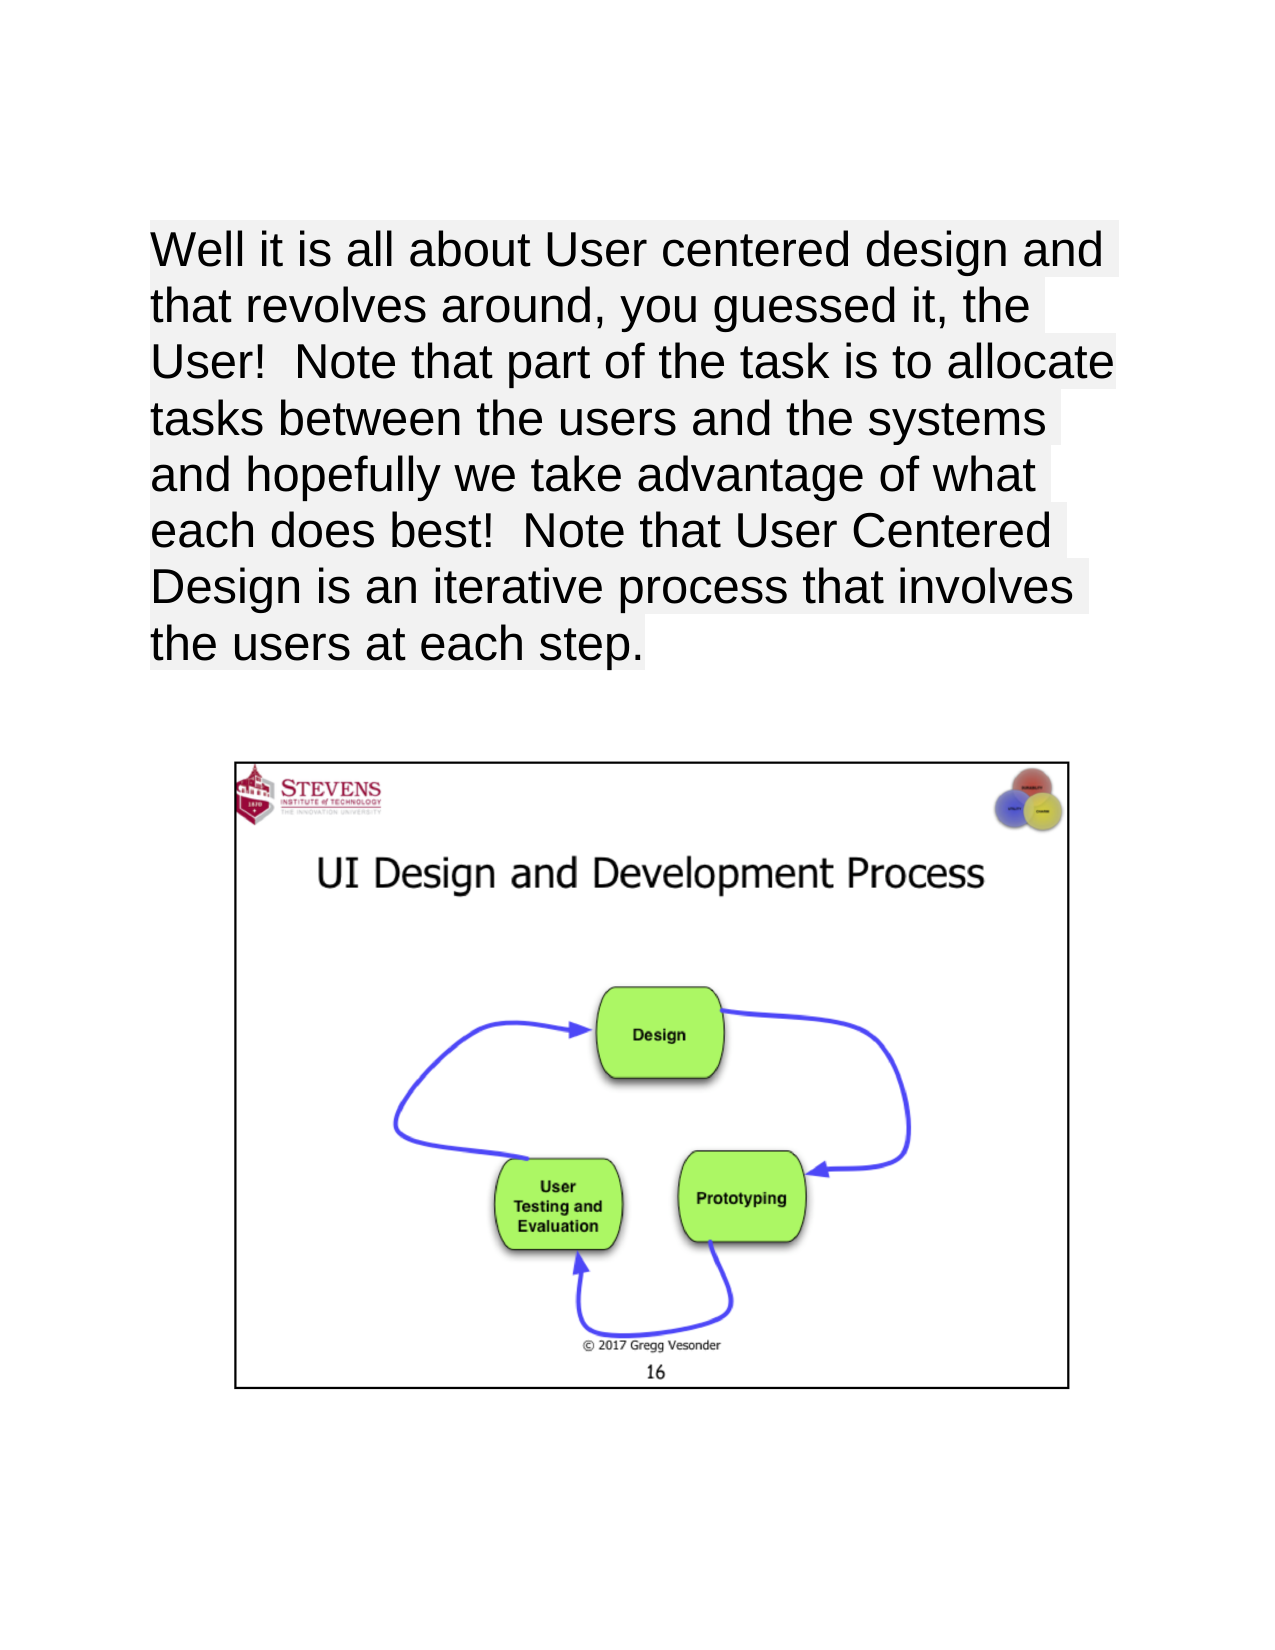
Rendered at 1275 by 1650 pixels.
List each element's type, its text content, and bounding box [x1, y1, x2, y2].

text Well it is all about User centered design and that revolves around, you guessed it, the User! Note that part of the task is to allocate tasks between the users and the systems and hopefully we take advantage of what each does best! Note that User Centered Design is an iterative process that involves the users at each step. [150, 220, 1125, 670]
